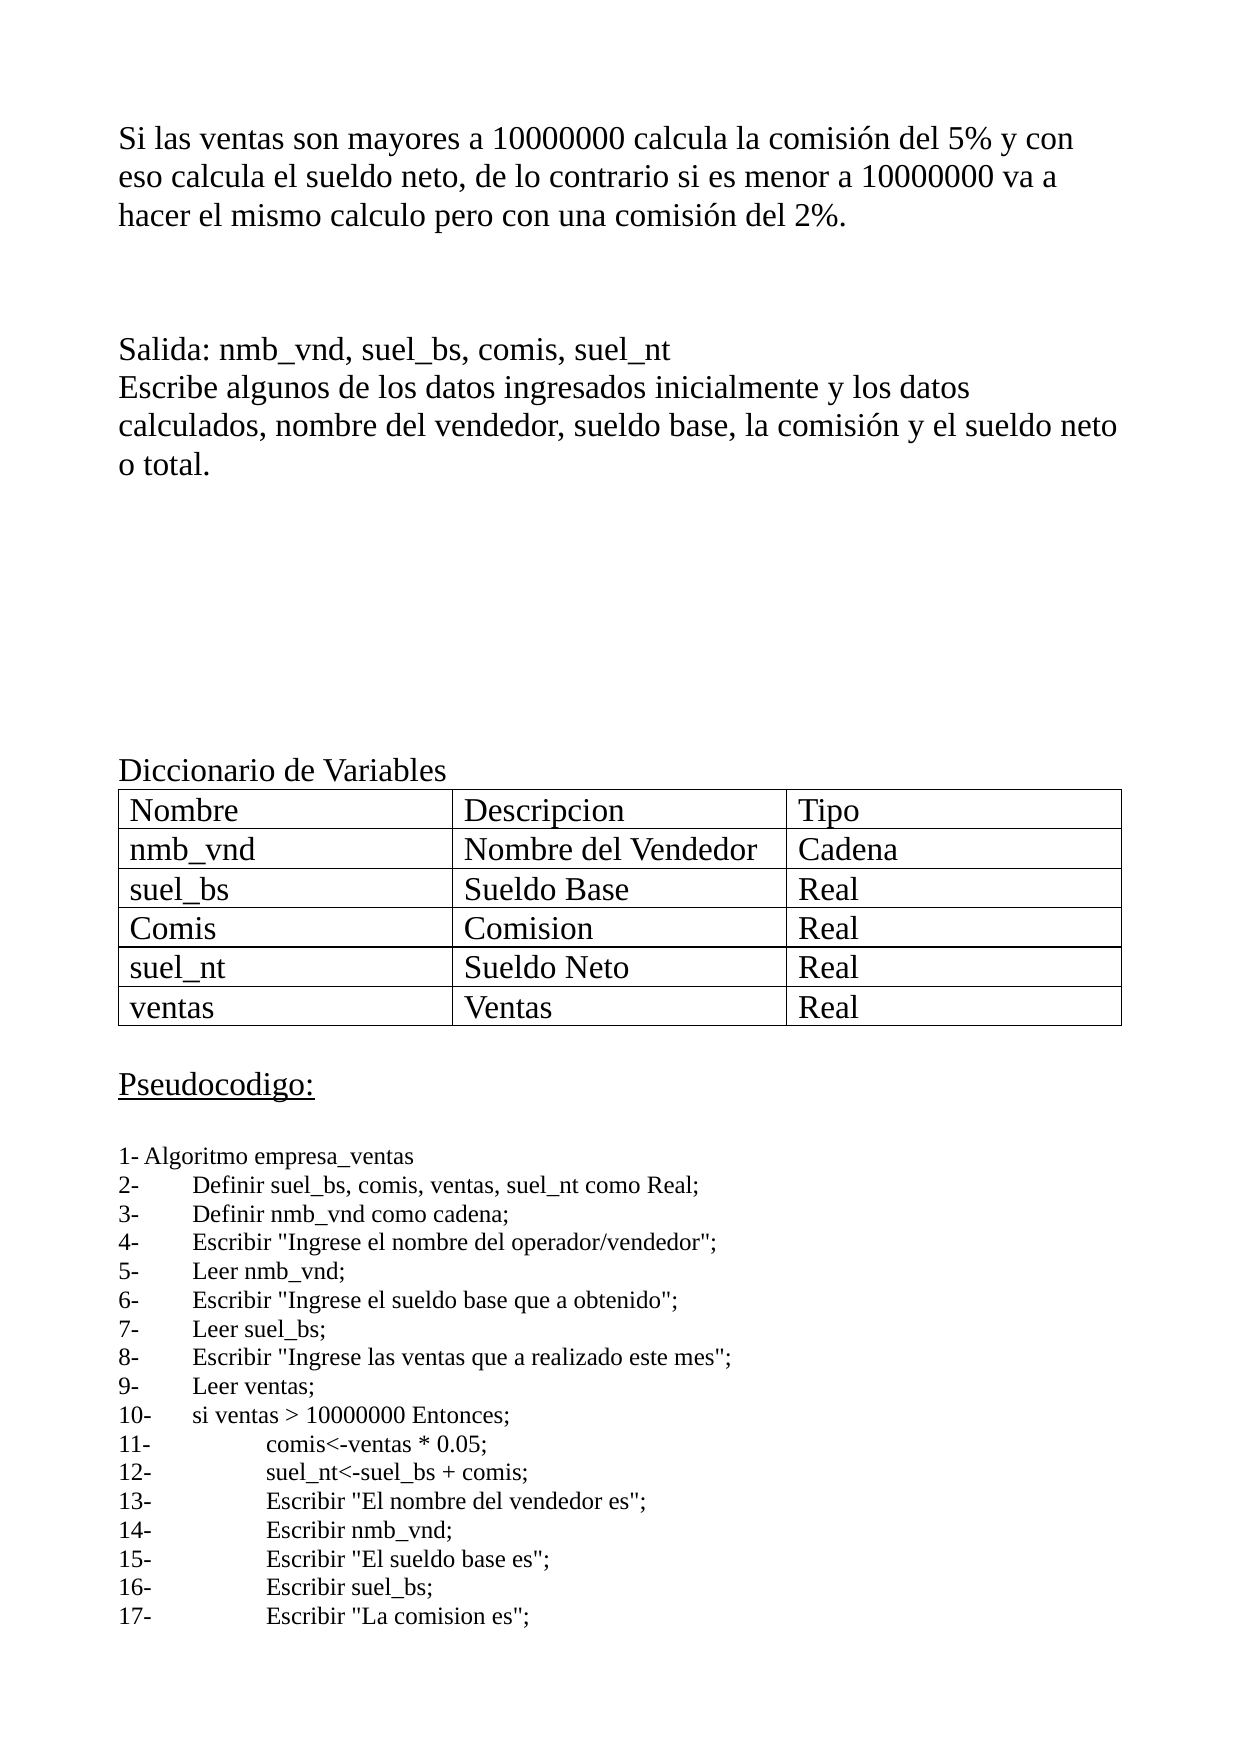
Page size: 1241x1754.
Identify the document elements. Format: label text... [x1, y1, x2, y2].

text Escribe algunos de los datos ingresados inicialmente y los datos calculados, nombre del vendedor, sueldo base, la comisión y el sueldo neto o total. [118, 367, 1122, 482]
text 17- Escribir "La comision es"; [118, 1601, 1122, 1630]
text 5- Leer nmb_vnd; [118, 1256, 1122, 1285]
table_cell Real [787, 987, 1121, 1025]
table_header Nombre [119, 790, 452, 828]
table_cell Real [787, 908, 1121, 946]
table_cell Comision [453, 908, 786, 946]
text 11- comis<-ventas * 0.05; [118, 1429, 1122, 1457]
text 13- Escribir "El nombre del vendedor es"; [118, 1486, 1122, 1515]
table_cell suel_nt [119, 948, 452, 986]
text 14- Escribir nmb_vnd; [118, 1515, 1122, 1544]
table_cell Ventas [453, 987, 786, 1025]
table_cell Cadena [787, 829, 1121, 868]
text 15- Escribir "El sueldo base es"; [118, 1544, 1122, 1572]
table_cell Comis [119, 908, 452, 946]
text 4- Escribir "Ingrese el nombre del operador/vendedor"; [118, 1227, 1122, 1256]
text 16- Escribir suel_bs; [118, 1572, 1122, 1601]
text 12- suel_nt<-suel_bs + comis; [118, 1457, 1122, 1486]
table_cell Real [787, 948, 1121, 986]
text 2- Definir suel_bs, comis, ventas, suel_nt como Real; [118, 1170, 1122, 1199]
text Salida: nmb_vnd, suel_bs, comis, suel_nt [118, 329, 1122, 367]
table_header Tipo [787, 790, 1121, 828]
text Pseudocodigo: [118, 1064, 1122, 1103]
table_header Descripcion [453, 790, 786, 828]
table_cell Nombre del Vendedor [453, 829, 786, 868]
text Si las ventas son mayores a 10000000 calcula la comisión del 5% y con eso calcula el sueldo neto, de lo contrario si es menor a 10000000 va a hacer el mismo calculo pero con una comisión del 2%. [118, 118, 1122, 233]
text 10- si ventas > 10000000 Entonces; [118, 1400, 1122, 1429]
text 3- Definir nmb_vnd como cadena; [118, 1199, 1122, 1227]
table_cell ventas [119, 987, 452, 1025]
table_cell Sueldo Neto [453, 948, 786, 986]
text 7- Leer suel_bs; [118, 1314, 1122, 1342]
text Diccionario de Variables [118, 751, 1122, 789]
table_cell Real [787, 869, 1121, 907]
text 9- Leer ventas; [118, 1371, 1122, 1400]
table_cell Sueldo Base [453, 869, 786, 907]
table_cell suel_bs [119, 869, 452, 907]
text 1- Algoritmo empresa_ventas [118, 1141, 1122, 1170]
text 8- Escribir "Ingrese las ventas que a realizado este mes"; [118, 1342, 1122, 1371]
text 6- Escribir "Ingrese el sueldo base que a obtenido"; [118, 1285, 1122, 1314]
table_cell nmb_vnd [119, 829, 452, 868]
